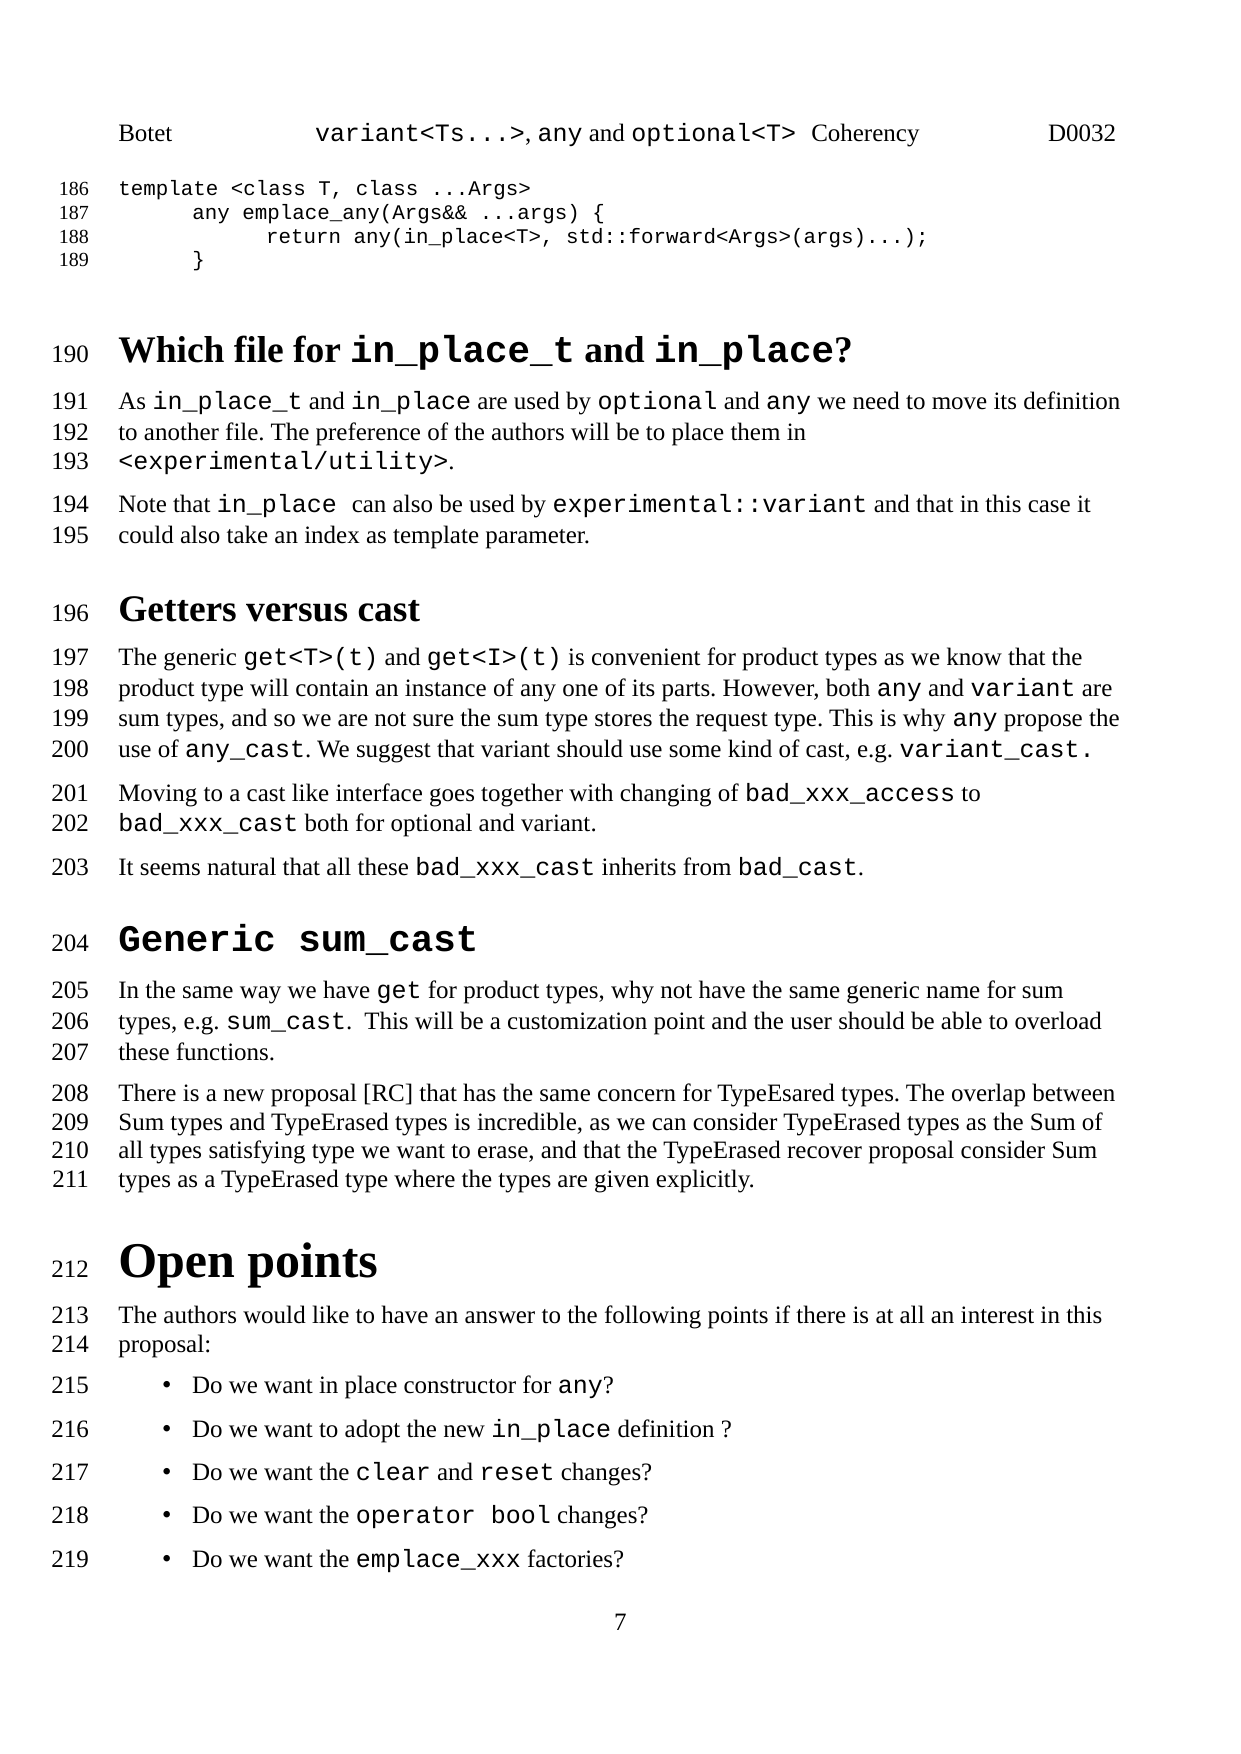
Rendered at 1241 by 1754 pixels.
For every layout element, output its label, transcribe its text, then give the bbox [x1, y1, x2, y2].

text In the same way we have get for product types, why not have the same generic name for sum types, e.g. sum_cast. This will be a customization point and the user should be able to overload these functions. [118, 975, 1122, 1066]
list Do we want the operator bool changes? [162, 1501, 1122, 1531]
text Note that in_place can also be used by experimental::variant and that in this case it could also take an index as template parameter. [118, 489, 1122, 549]
text template <class T, class ...Args> [118, 178, 1122, 202]
subtitle Generic sum_cast [118, 920, 1122, 963]
list Do we want the clear and reset changes? [162, 1457, 1122, 1488]
subtitle Getters versus cast [118, 586, 1122, 629]
text } [118, 249, 1122, 273]
text any emplace_any(Args&& ...args) { [118, 202, 1122, 226]
text The authors would like to have an answer to the following points if there is at all an interest in this proposal: [118, 1301, 1122, 1358]
text It seems natural that all these bad_xxx_cast inherits from bad_cast. [118, 852, 1122, 883]
text There is a new proposal [RC] that has the same concern for TypeEsared types. The overlap between Sum types and TypeErased types is incredible, as we can consider TypeErased types as the Sum of all types satisfying type we want to erase, and that the TypeErased recover proposal consider Sum types as a TypeErased type where the types are given explicitly. [118, 1078, 1122, 1193]
subtitle Which file for in_place_t and in_place? [118, 327, 1122, 374]
list Do we want in place constructor for any? [162, 1371, 1122, 1401]
text The generic get<T>(t) and get<I>(t) is convenient for product types as we know that the product type will contain an instance of any one of its parts. However, both any and variant are sum types, and so we are not sure the sum type stores the request type. This is why any propose the use of any_cast. We suggest that variant should use some kind of cast, e.g. variant_cast. [118, 642, 1122, 765]
list Do we want to adopt the new in_place definition ? [162, 1414, 1122, 1445]
subtitle Open points [118, 1231, 1122, 1288]
text As in_place_t and in_place are used by optional and any we need to move its definition to another file. The preference of the authors will be to place them in <experimental/utility>. [118, 386, 1122, 477]
text Moving to a cast like interface goes together with changing of bad_xxx_access to bad_xxx_cast both for optional and variant. [118, 778, 1122, 839]
list Do we want the emplace_xxx factories? [162, 1544, 1122, 1575]
text return any(in_place<T>, std::forward<Args>(args)...); [118, 226, 1122, 249]
